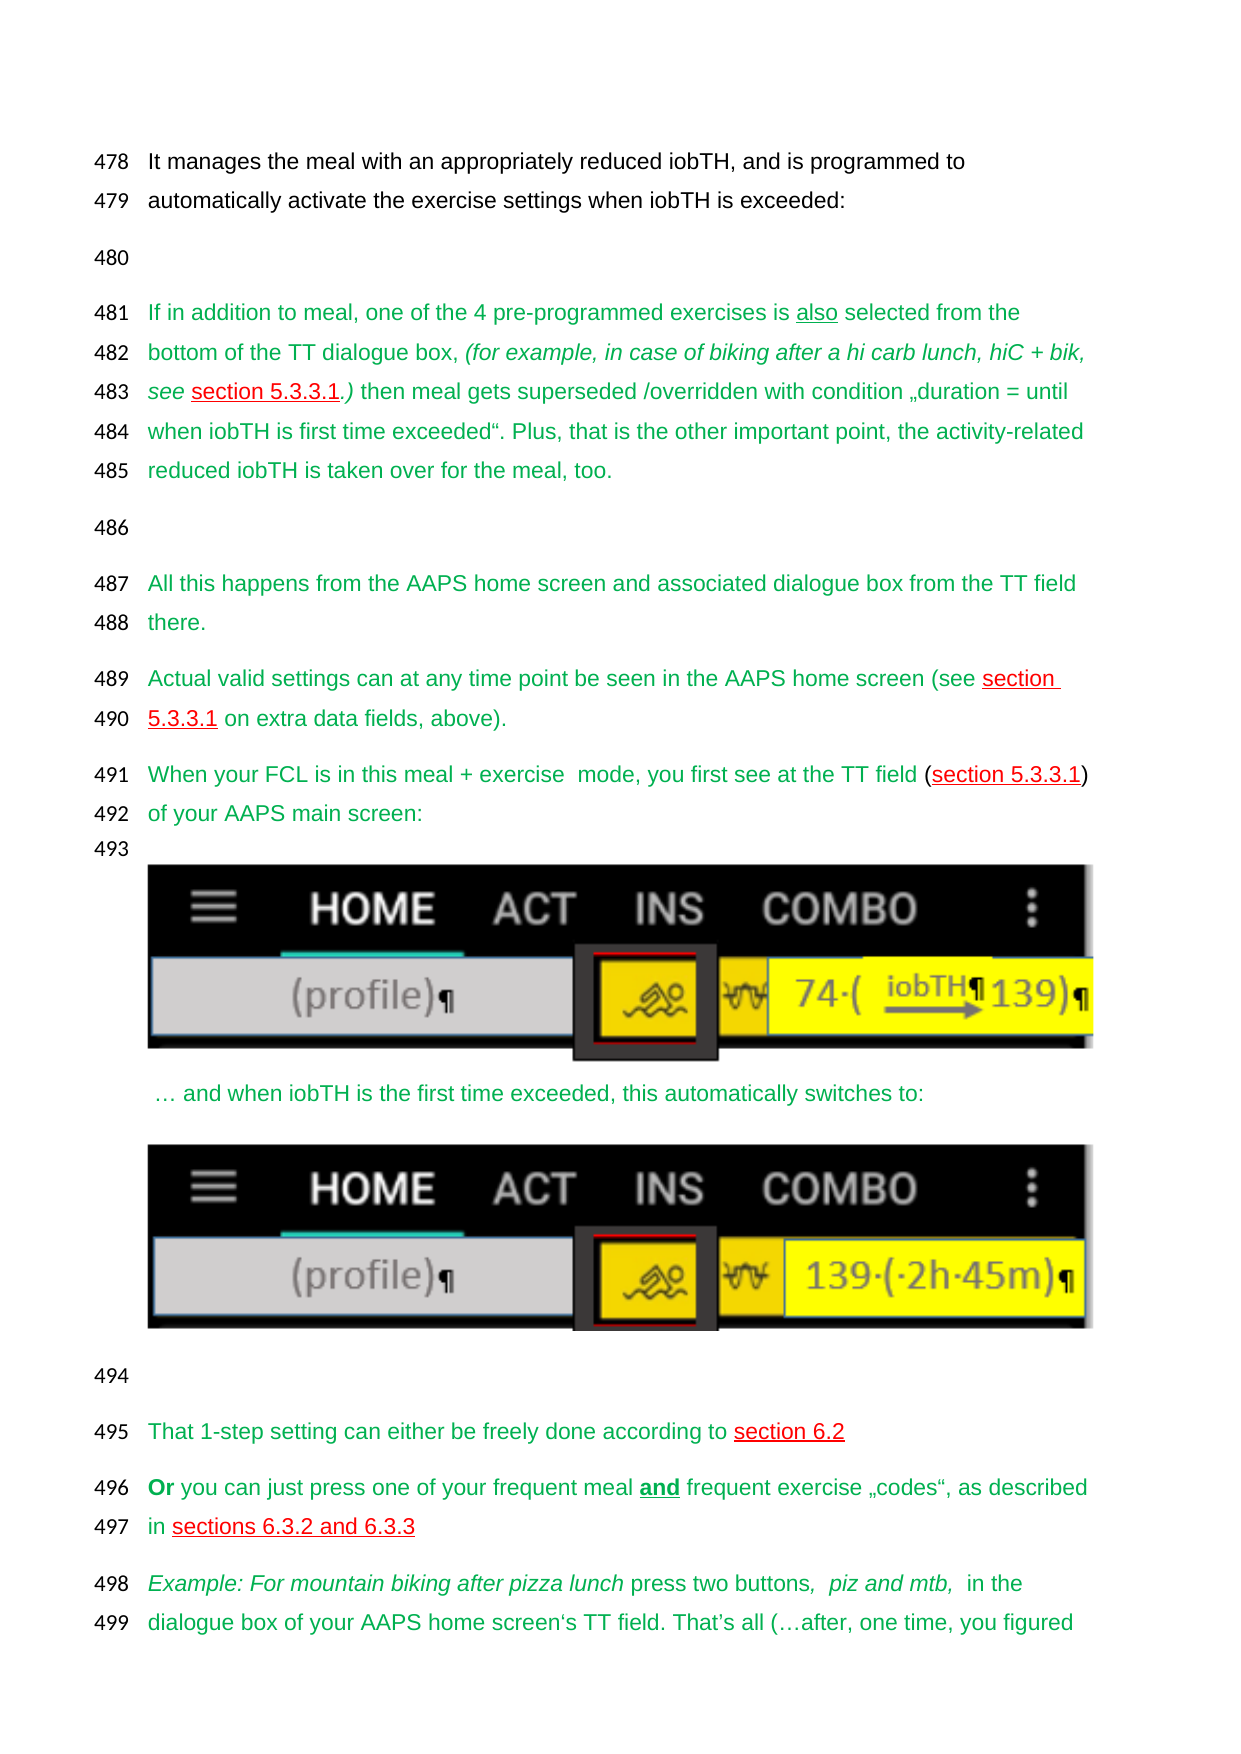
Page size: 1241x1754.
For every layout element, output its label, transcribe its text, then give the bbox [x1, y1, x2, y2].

text It manages the meal with an appropriately reduced iobTH, and is programmed to automatically activate the exercise settings when iobTH is exceeded: [148, 148, 1093, 213]
text That 1-step setting can either be freely done according to section 6.2 [148, 1418, 1093, 1444]
text … and when iobTH is the first time exceeded, this automatically switches to: [154, 1079, 1042, 1106]
text If in addition to meal, one of the 4 pre-programmed exercises is also selected from the bottom of the TT dialogue box, (for example, in case of biking after a hi carb lunch, hiC + bik, see section 5.3.3.1.) then meal gets superseded /overridden with condition „duration = until when iobTH is first time exceeded“. Plus, that is the other important point, the activity-related reduced iobTH is taken over for the meal, too. [148, 299, 1093, 484]
text Example: For mountain biking after pizza lunch press two buttons, piz and mtb, in the dialogue box of your AAPS home screen‘s TT field. That’s all (…after, one time, you figured [148, 1569, 1093, 1635]
text When your FCL is in this meal + exercise mode, you first see at the TT field (section 5.3.3.1) of your AAPS main screen: [148, 761, 1093, 827]
text Or you can just press one of your frequent meal and frequent exercise „codes“, as described in sections 6.3.2 and 6.3.3 [148, 1474, 1093, 1540]
text Actual valid settings can at any time point be seen in the AAPS home screen (see section 5.3.3.1 on extra data fields, above). [148, 665, 1093, 731]
text All this happens from the AAPS home screen and associated dialogue box from the TT field there. [148, 569, 1093, 635]
